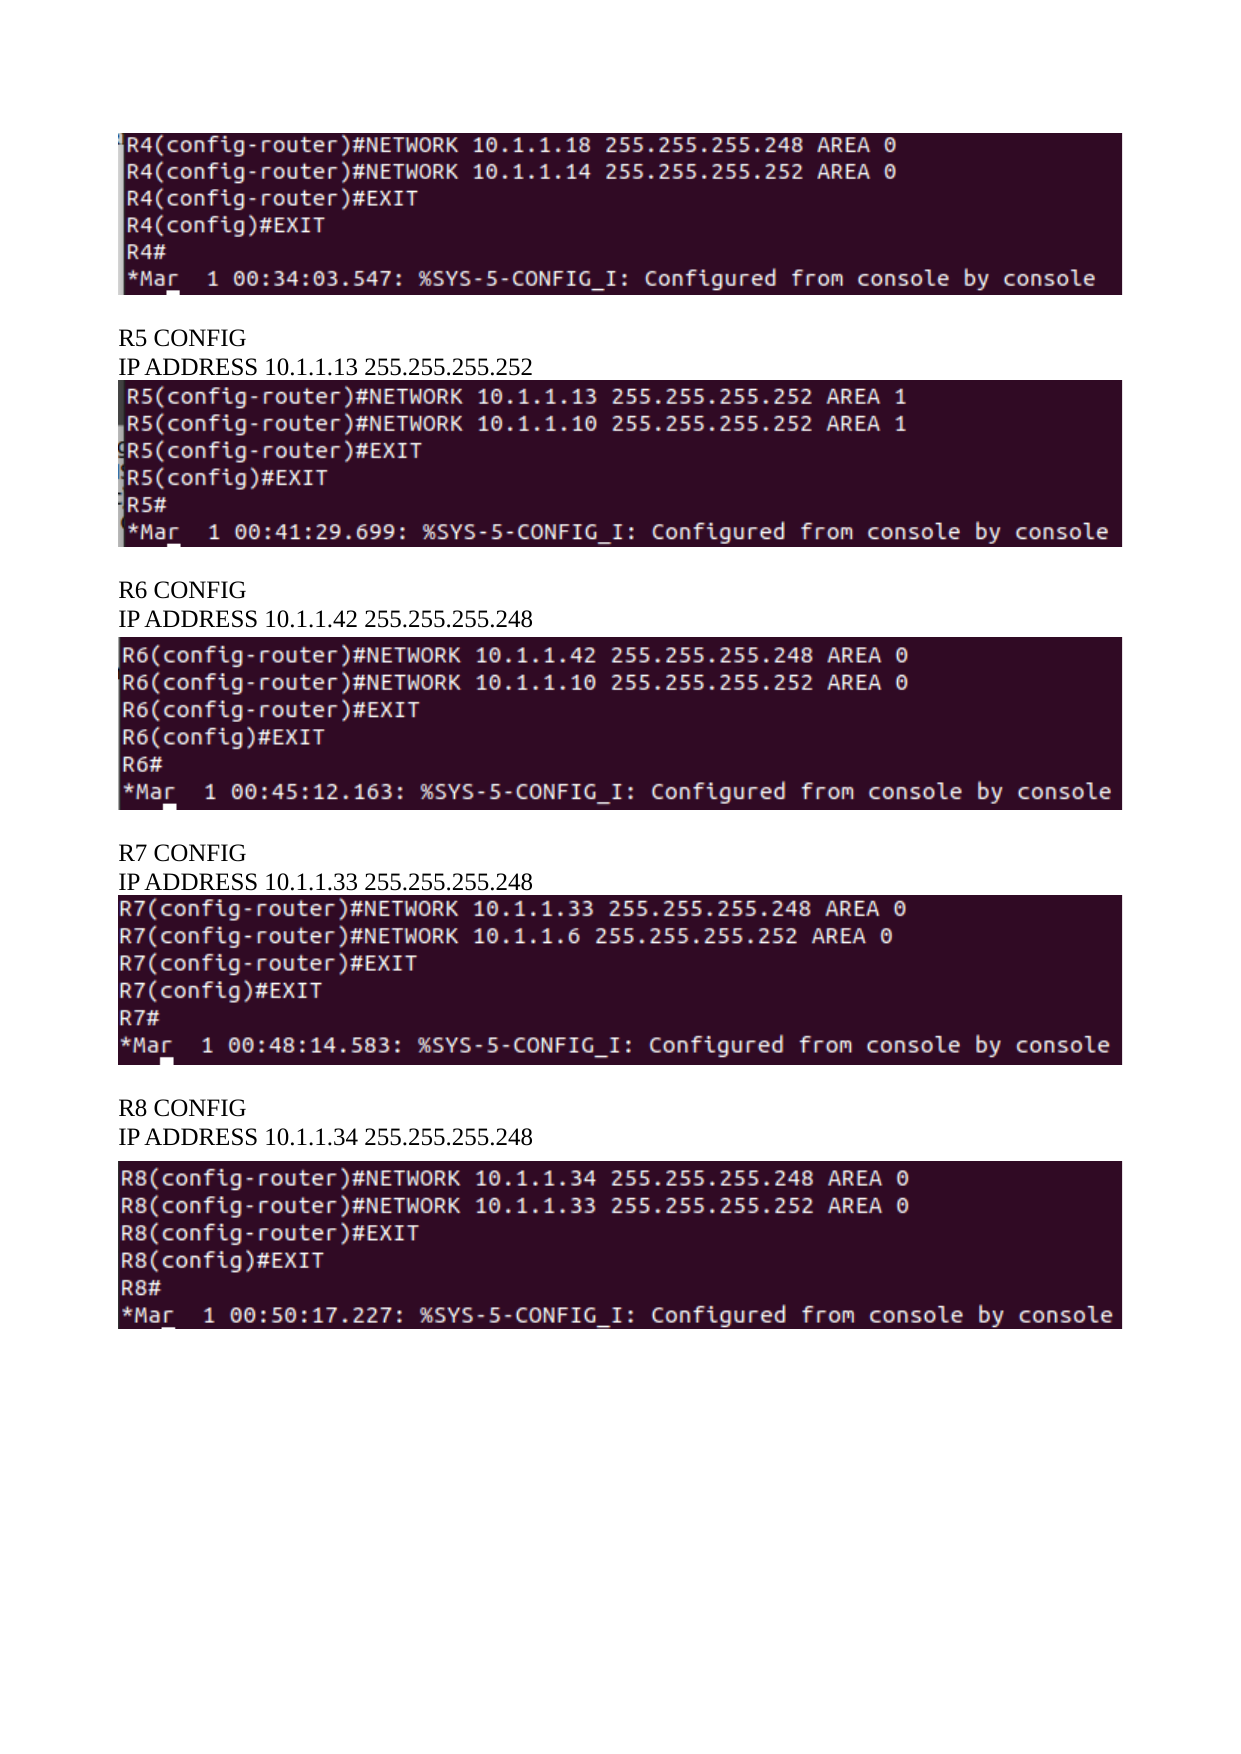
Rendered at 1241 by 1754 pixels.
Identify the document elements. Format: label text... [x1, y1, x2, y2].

picture [118, 380, 1123, 547]
text R7 CONFIG [118, 838, 1122, 867]
text IP ADDRESS 10.1.1.42 255.255.255.248 [118, 604, 1122, 633]
text IP ADDRESS 10.1.1.34 255.255.255.248 [118, 1122, 1122, 1151]
picture [118, 1161, 1123, 1329]
text R5 CONFIG [118, 323, 1122, 352]
picture [118, 133, 1123, 295]
text IP ADDRESS 10.1.1.33 255.255.255.248 [118, 867, 1122, 895]
text IP ADDRESS 10.1.1.13 255.255.255.252 [118, 352, 1122, 380]
picture [118, 637, 1123, 810]
picture [118, 895, 1123, 1065]
text R8 CONFIG [118, 1093, 1122, 1122]
text R6 CONFIG [118, 575, 1122, 604]
